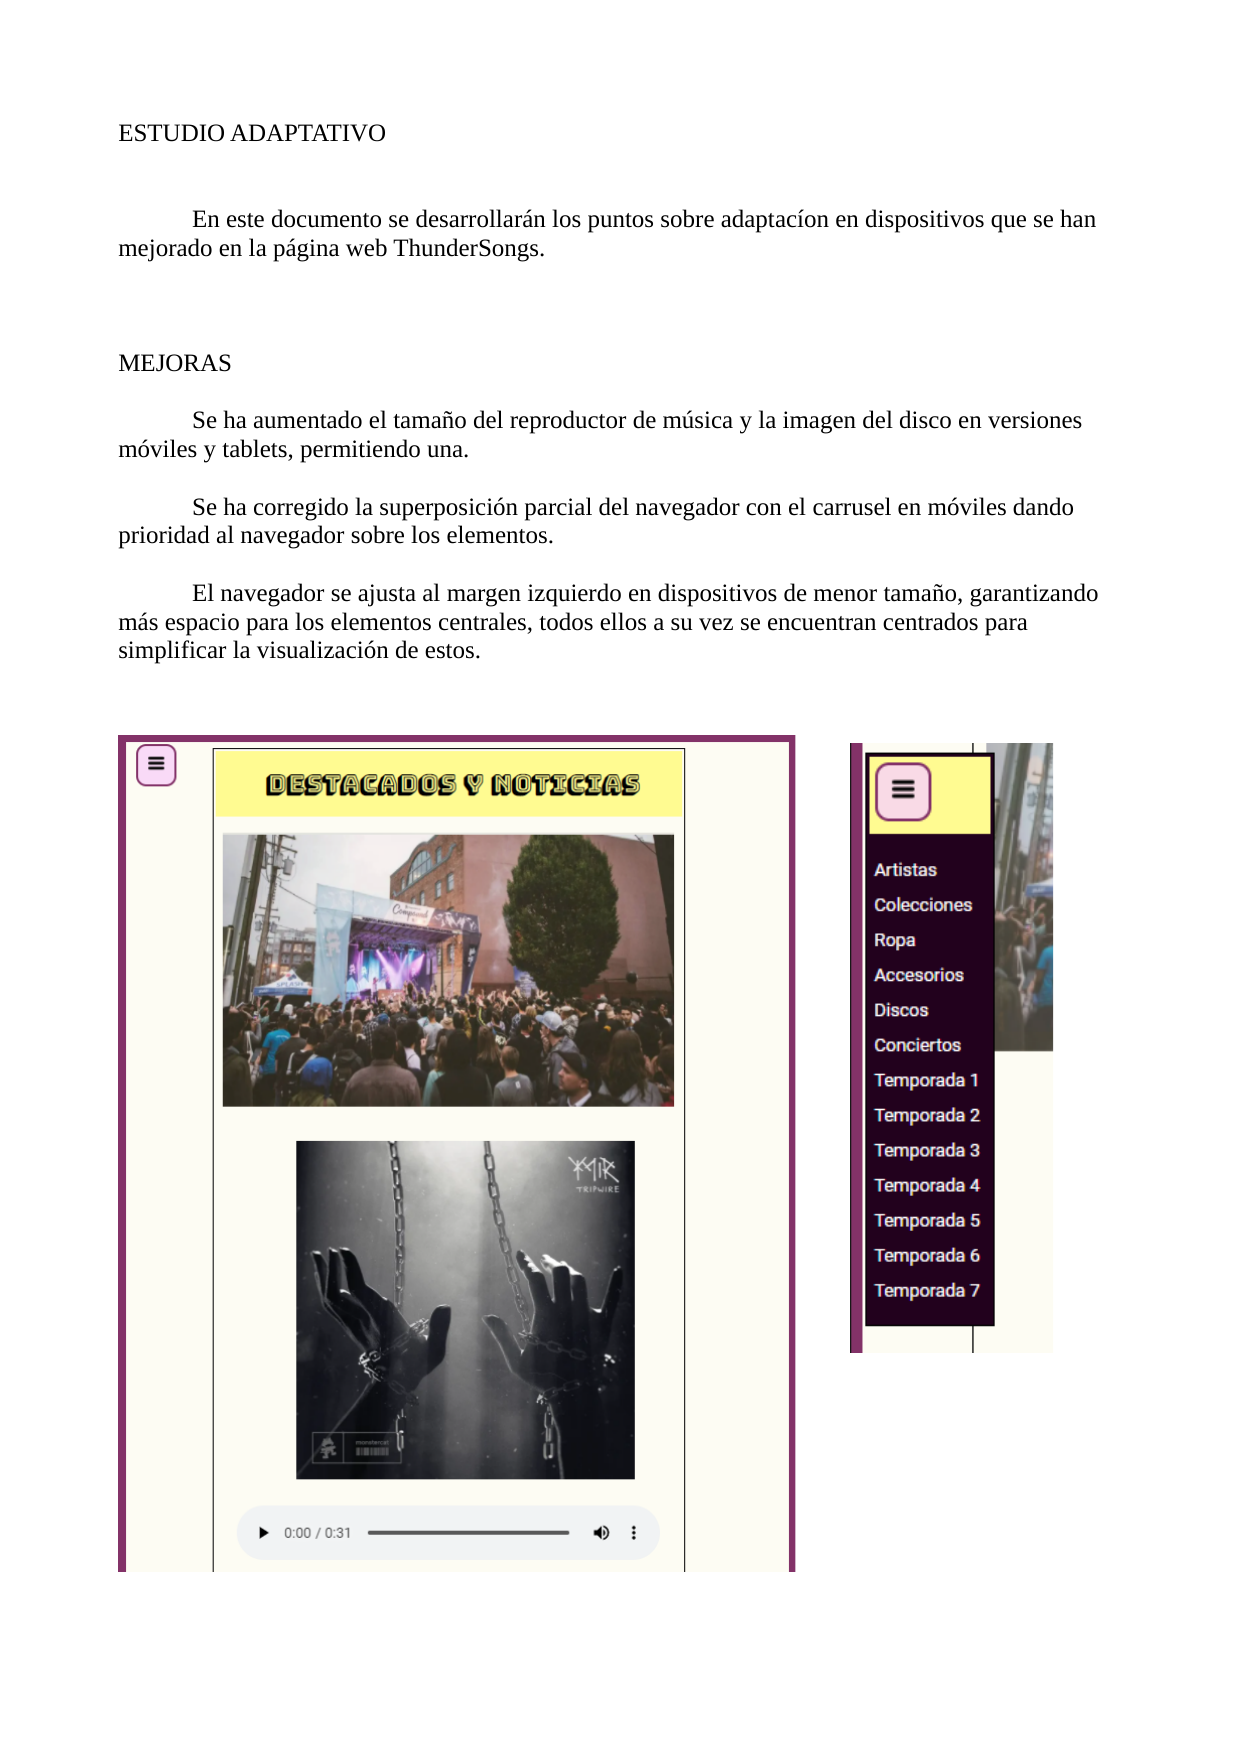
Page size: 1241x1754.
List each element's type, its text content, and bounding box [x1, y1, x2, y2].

text Se ha aumentado el tamaño del reproductor de música y la imagen del disco en versiones móviles y tablets, permitiendo una. [118, 406, 1122, 463]
text El navegador se ajusta al margen izquierdo en dispositivos de menor tamaño, garantizando más espacio para los elementos centrales, todos ellos a su vez se encuentran centrados para simplificar la visualización de estos. [118, 578, 1122, 664]
text MEJORAS [118, 348, 1122, 377]
text ESTUDIO ADAPTATIVO [118, 118, 1122, 147]
text Se ha corregido la superposición parcial del navegador con el carrusel en móviles dando prioridad al navegador sobre los elementos. [118, 492, 1122, 549]
text En este documento se desarrollarán los puntos sobre adaptacíon en dispositivos que se han mejorado en la página web ThunderSongs. [118, 204, 1122, 262]
